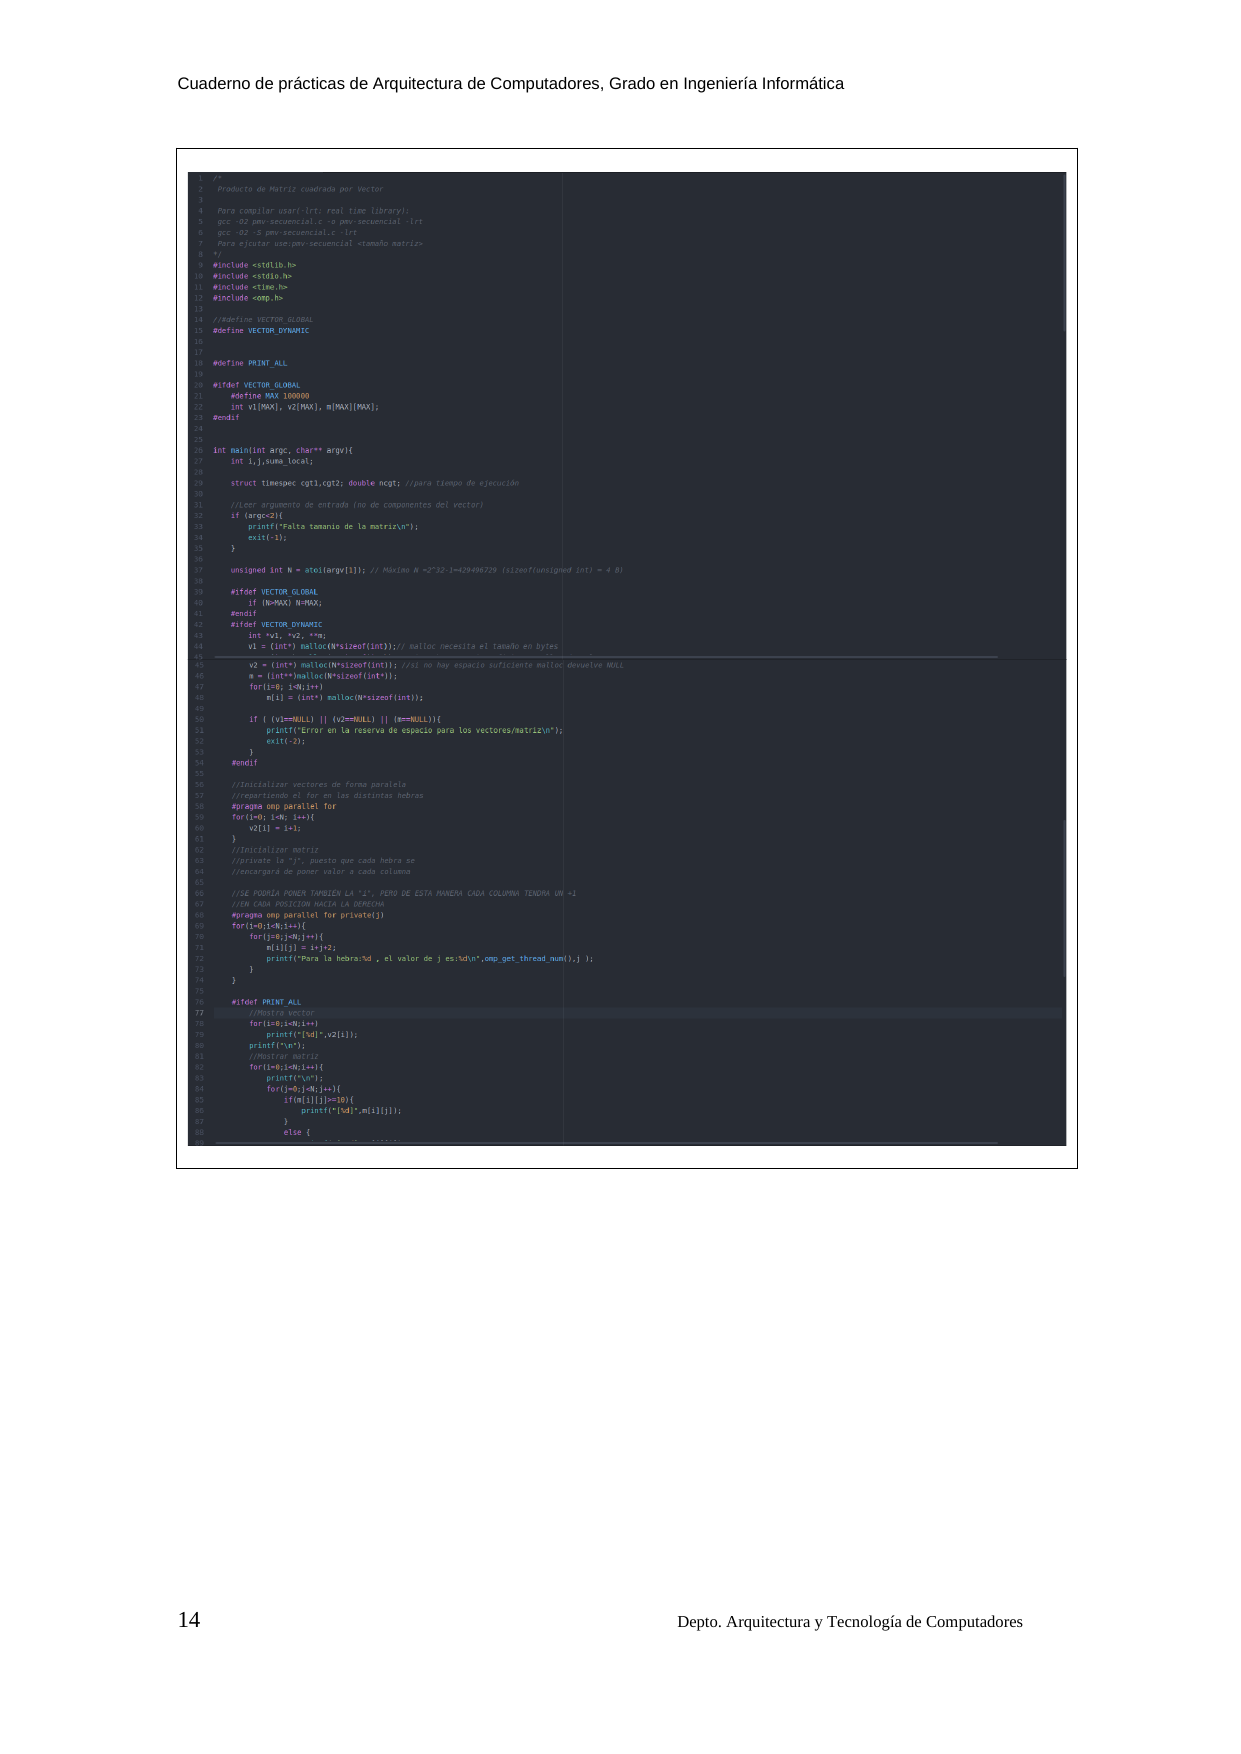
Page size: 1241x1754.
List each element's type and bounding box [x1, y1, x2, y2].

table_header [177, 149, 1077, 1168]
picture [187, 172, 1067, 1146]
